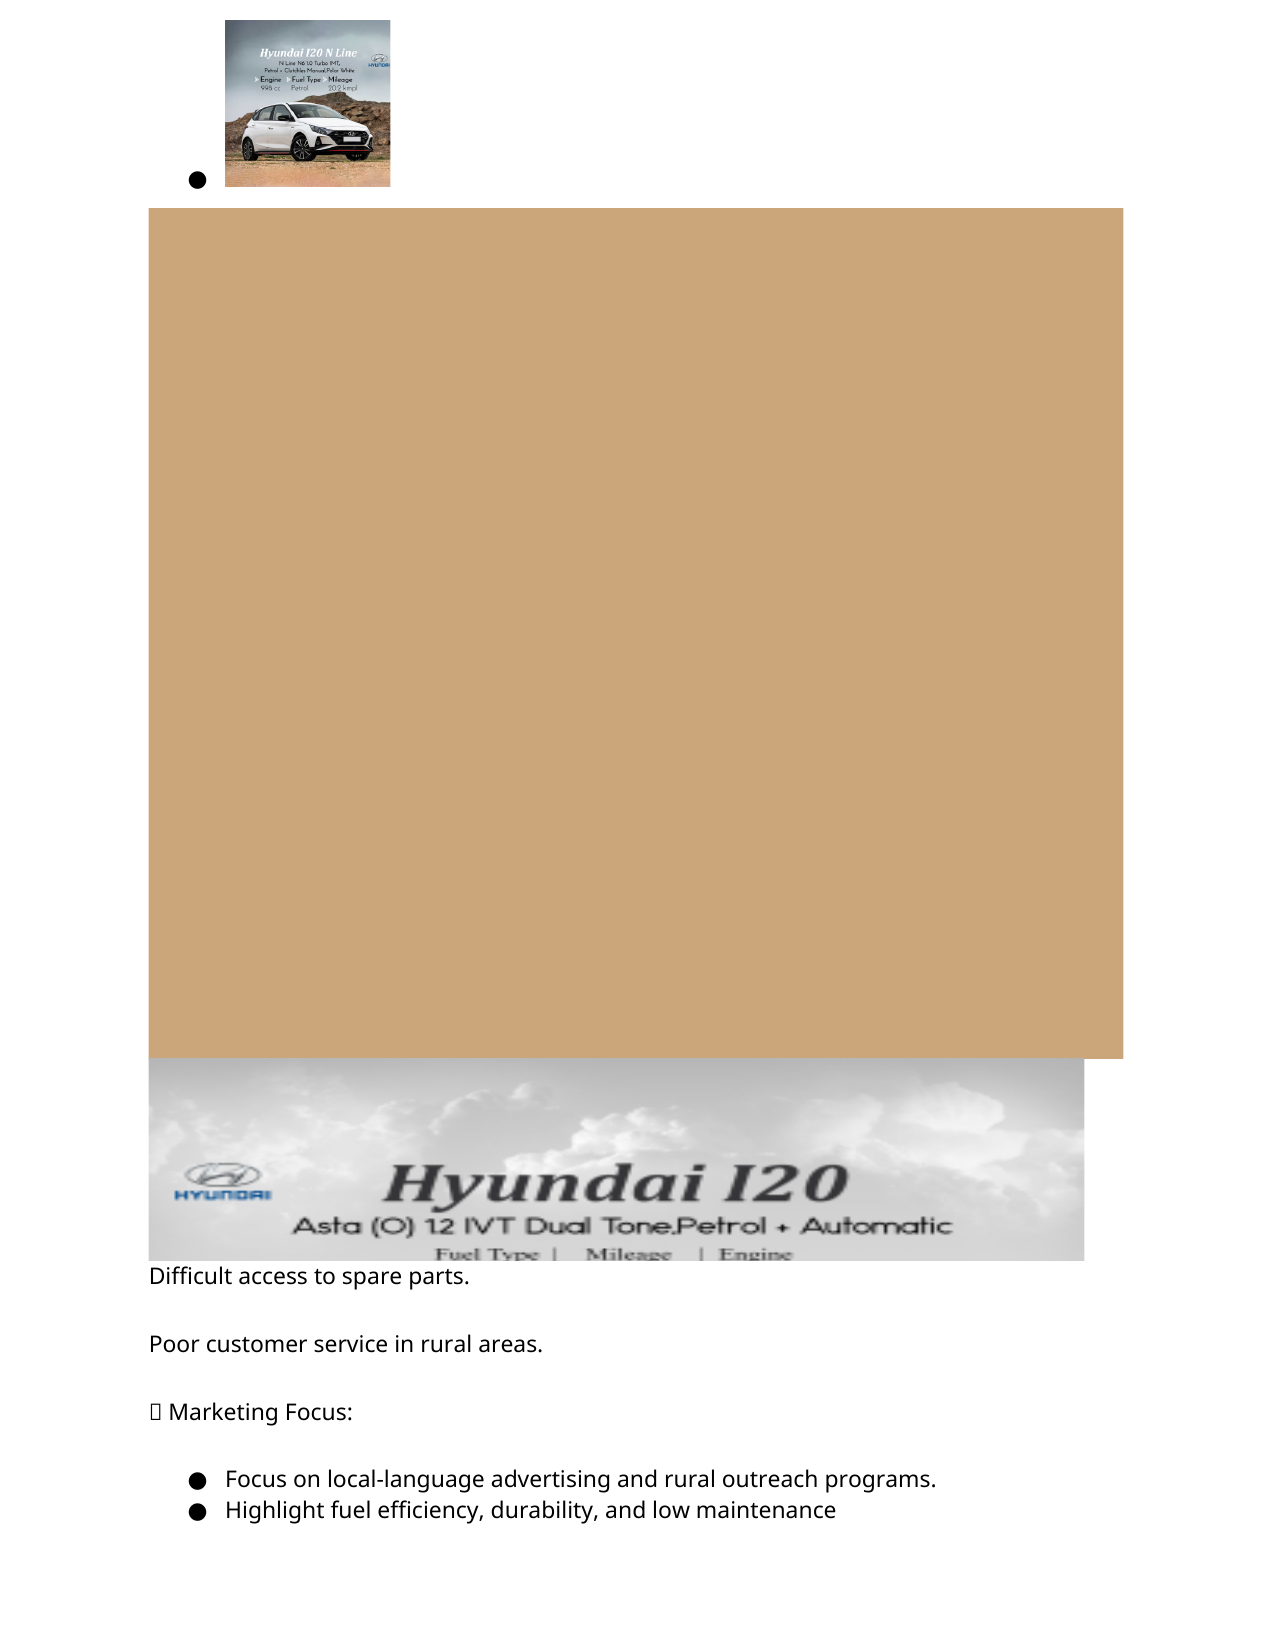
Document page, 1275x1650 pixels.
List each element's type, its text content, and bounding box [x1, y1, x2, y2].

text Poor customer service in rural areas. [148, 1328, 1125, 1359]
list Highlight fuel efficiency, durability, and low maintenance [187, 1494, 1125, 1526]
picture [225, 20, 391, 187]
text Difficult access to spare parts. [148, 1260, 1125, 1291]
list Focus on local-language advertising and rural outreach programs. [187, 1463, 1125, 1494]
text 🎯 Marketing Focus: [148, 1395, 1125, 1427]
picture [148, 208, 1124, 1261]
